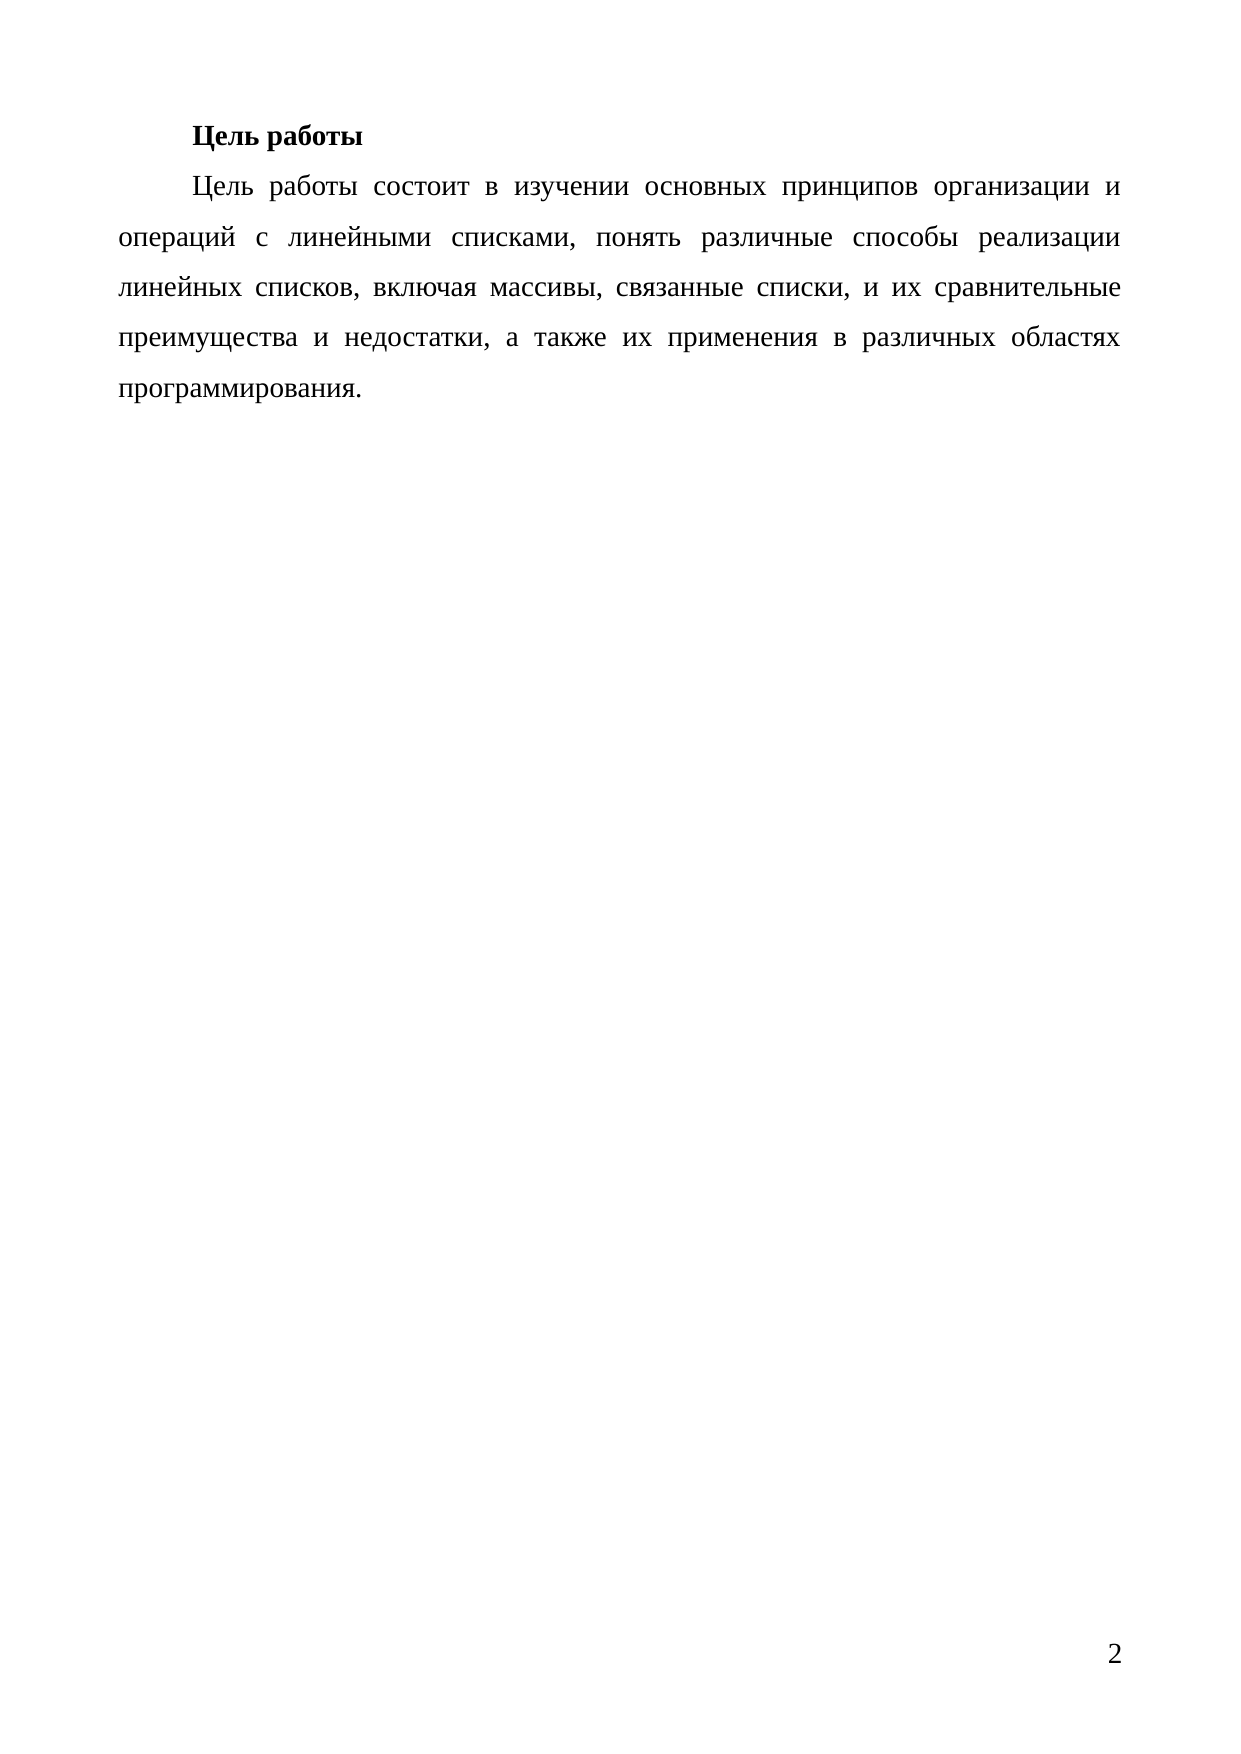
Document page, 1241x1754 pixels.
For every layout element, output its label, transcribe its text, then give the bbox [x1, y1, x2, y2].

text Цель работы состоит в изучении основных принципов организации и операций с линейными списками, понять различные способы реализации линейных списков, включая массивы, связанные списки, и их сравнительные преимущества и недостатки, а также их применения в различных областях программирования. [118, 168, 1122, 403]
subtitle Цель работы [118, 118, 1122, 152]
